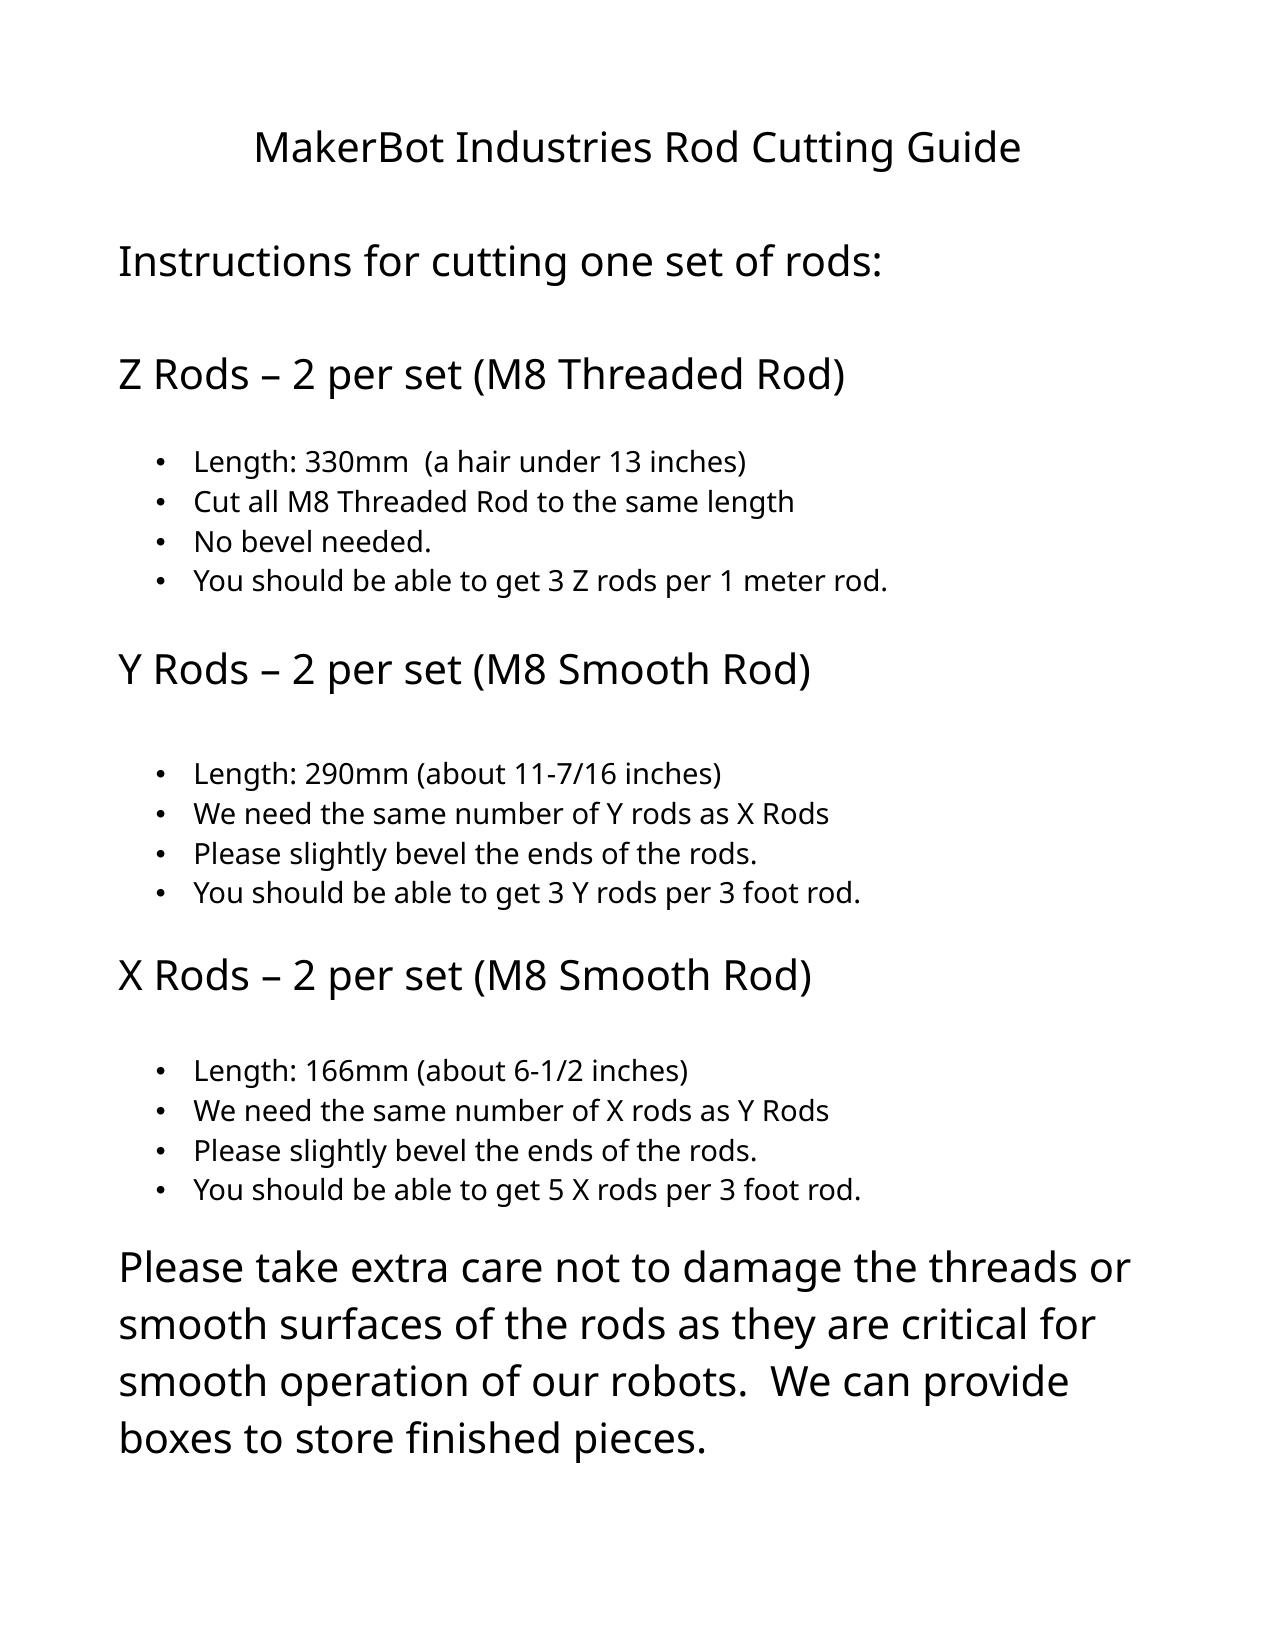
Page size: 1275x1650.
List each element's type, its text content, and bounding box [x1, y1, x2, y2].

list Please slightly bevel the ends of the rods. [156, 833, 1157, 873]
list Length: 290mm (about 11-7/16 inches) [156, 754, 1157, 793]
list Cut all M8 Threaded Rod to the same length [156, 481, 1157, 521]
text Z Rods – 2 per set (M8 Threaded Rod) [118, 345, 1157, 402]
list You should be able to get 3 Y rods per 3 foot rod. [156, 873, 1157, 912]
text X Rods – 2 per set (M8 Smooth Rod) [118, 946, 1157, 1003]
list No bevel needed. [156, 521, 1157, 561]
list Please slightly bevel the ends of the rods. [156, 1130, 1157, 1170]
list We need the same number of X rods as Y Rods [156, 1090, 1157, 1130]
list We need the same number of Y rods as X Rods [156, 793, 1157, 833]
list You should be able to get 5 X rods per 3 foot rod. [156, 1170, 1157, 1209]
list You should be able to get 3 Z rods per 1 meter rod. [156, 561, 1157, 600]
list Length: 330mm (a hair under 13 inches) [156, 442, 1157, 481]
text Instructions for cutting one set of rods: [118, 232, 1157, 288]
list Length: 166mm (about 6-1/2 inches) [156, 1051, 1157, 1090]
text MakerBot Industries Rod Cutting Guide [118, 118, 1157, 175]
text Please take extra care not to damage the threads or smooth surfaces of the rods as they are critical for smooth operation of our robots. We can provide boxes to store finished pieces. [118, 1238, 1157, 1465]
text Y Rods – 2 per set (M8 Smooth Rod) [118, 640, 1157, 697]
